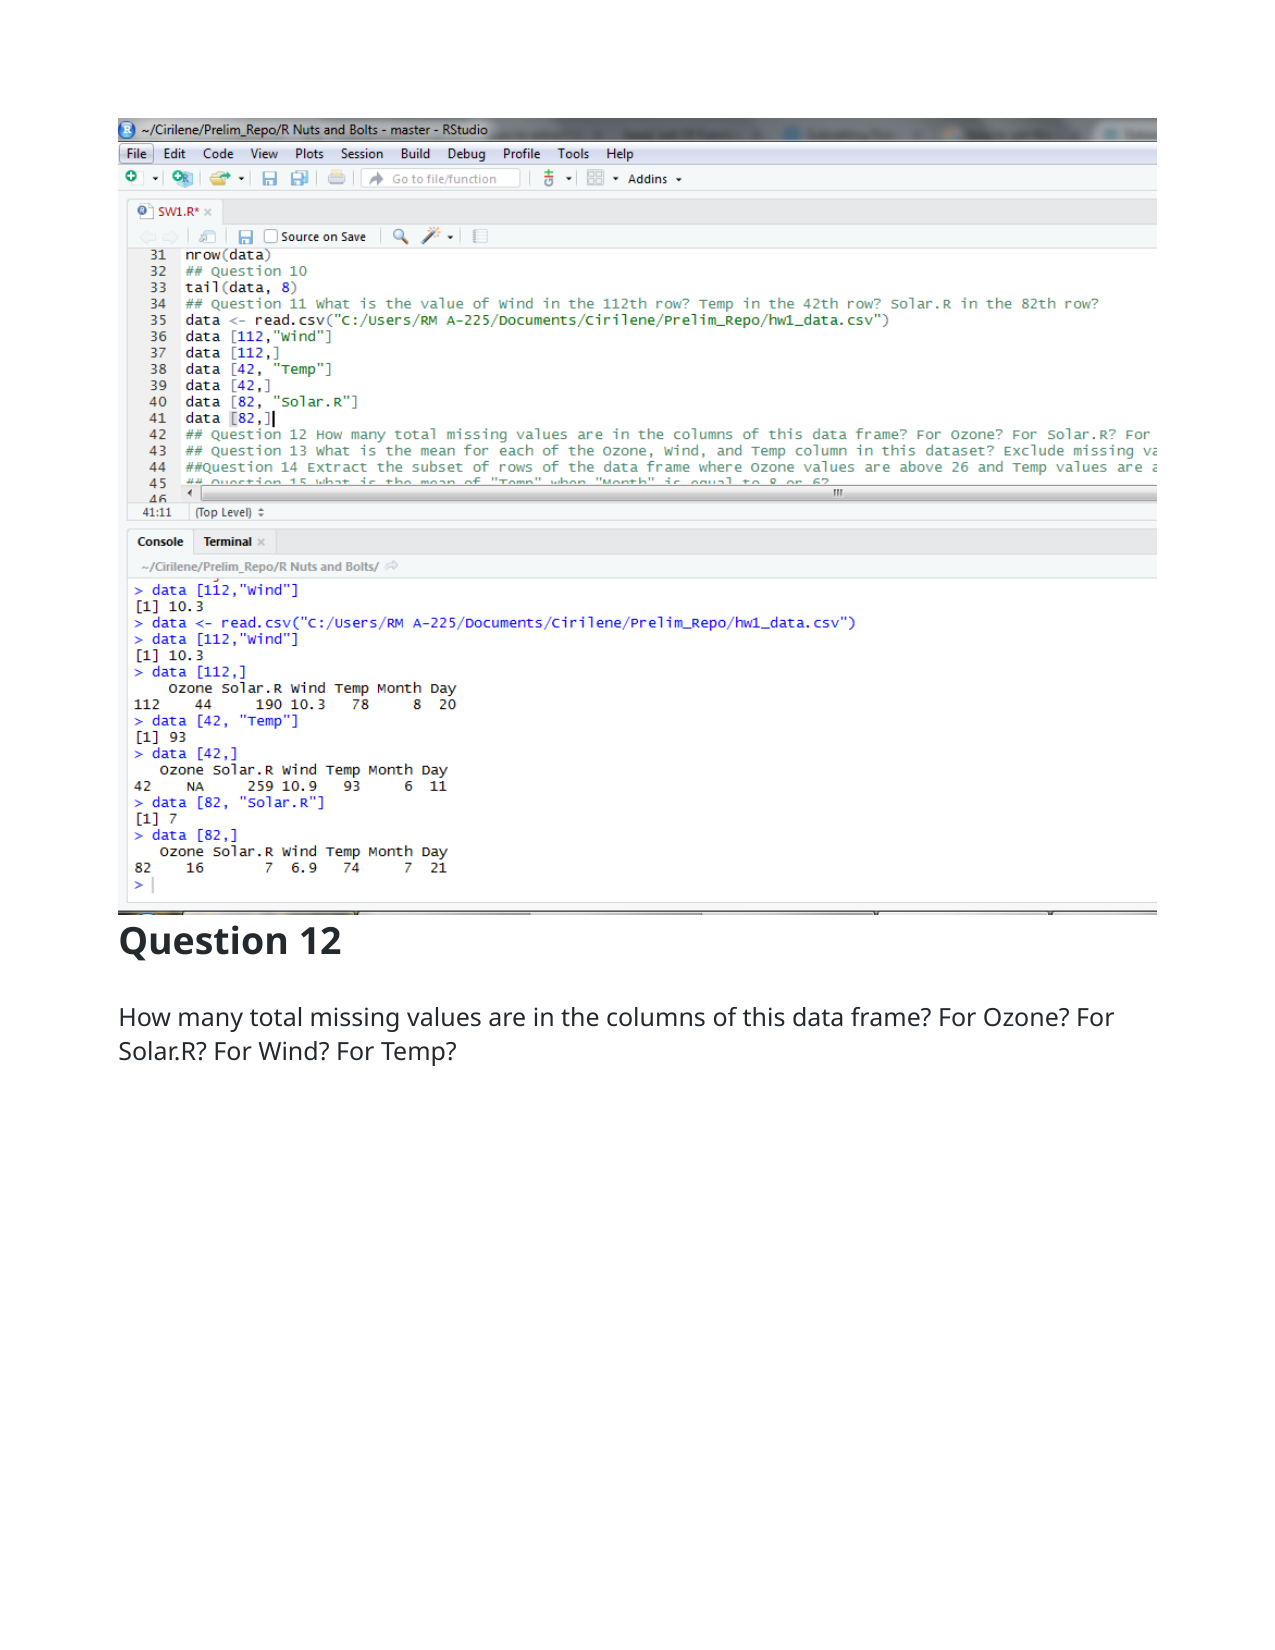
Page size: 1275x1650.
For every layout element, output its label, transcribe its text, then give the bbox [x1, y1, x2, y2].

subtitle Question 12 [118, 915, 1157, 974]
text How many total missing values are in the columns of this data frame? For Ozone? For Solar.R? For Wind? For Temp? [118, 1000, 1157, 1068]
picture [118, 118, 1157, 915]
